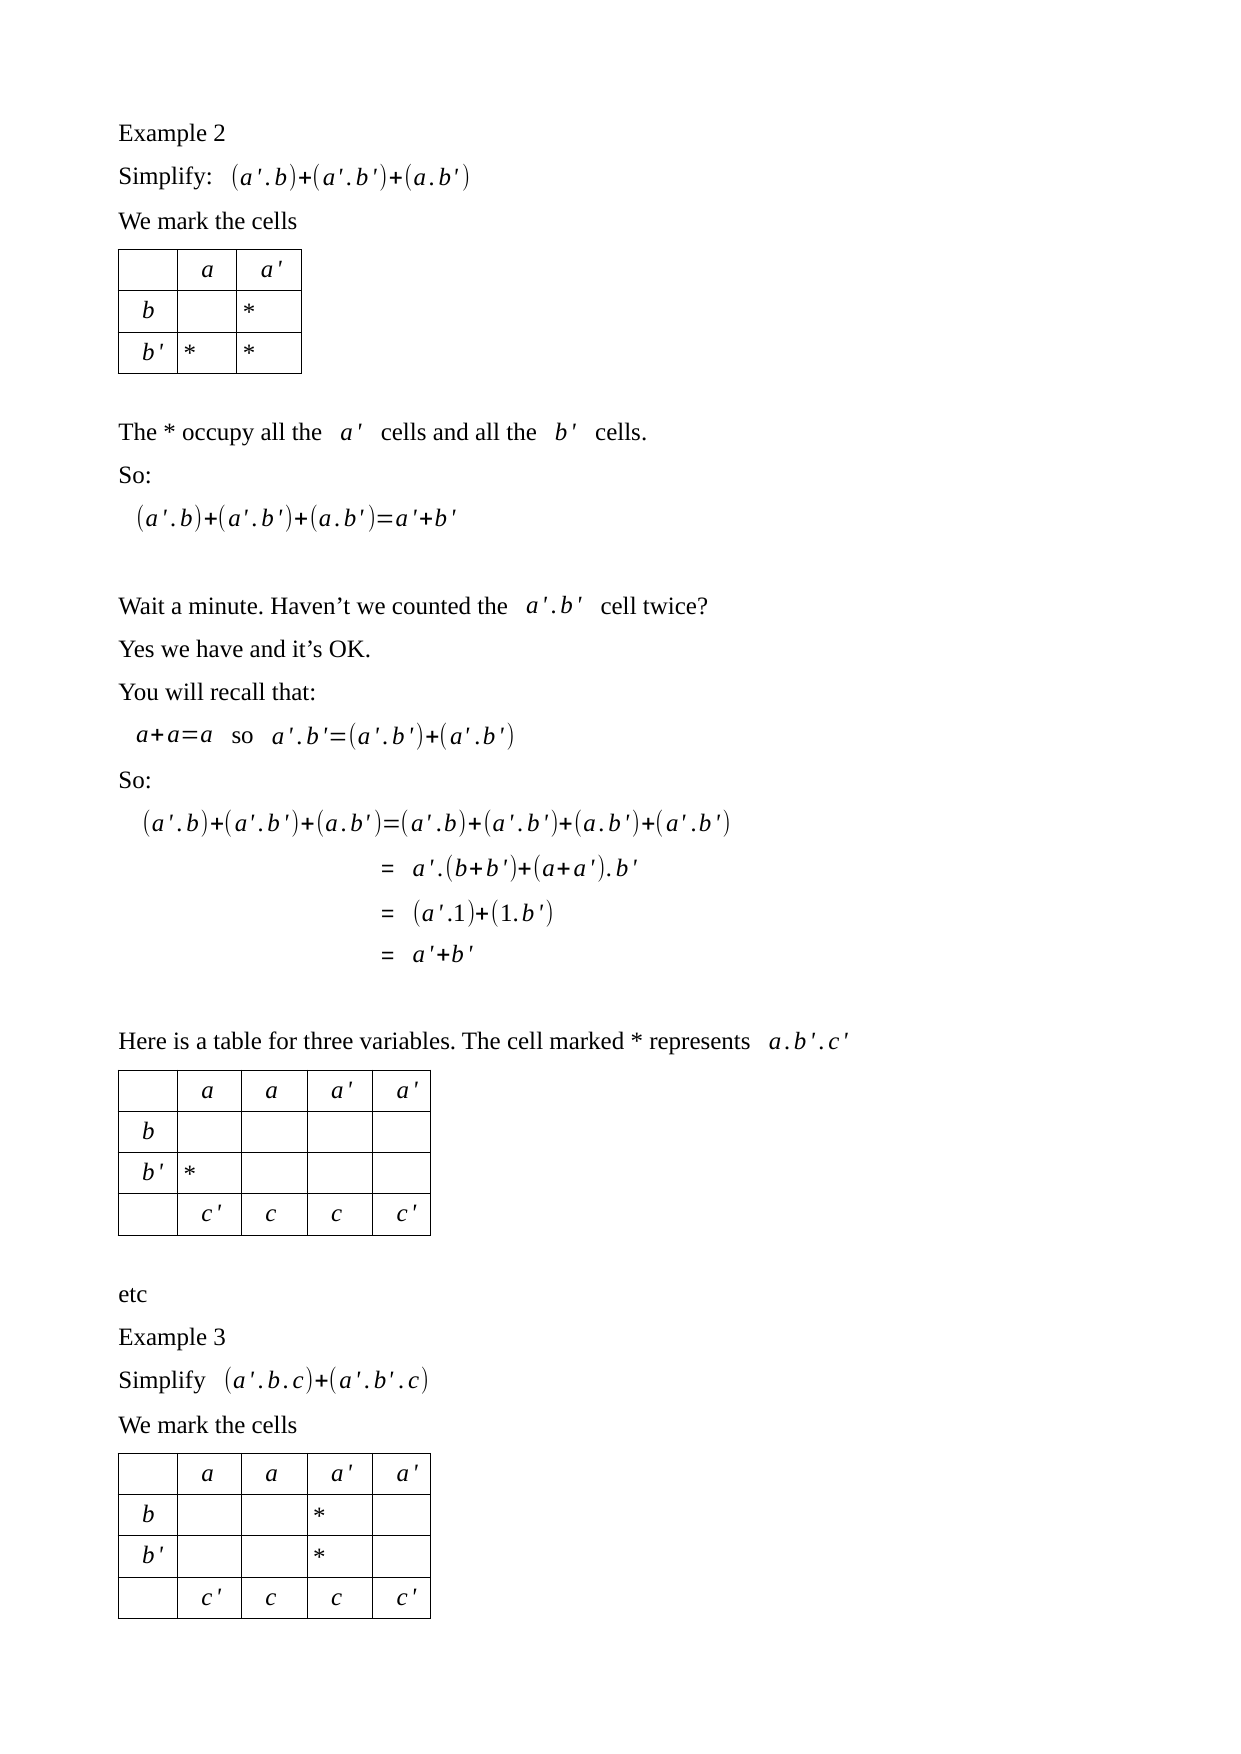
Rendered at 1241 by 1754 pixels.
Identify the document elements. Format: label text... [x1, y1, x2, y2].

table_header [242, 1454, 307, 1494]
table_cell * [178, 333, 236, 373]
text We mark the cells [118, 1410, 1122, 1438]
table_header [119, 1071, 177, 1111]
table_header [308, 1454, 372, 1494]
table_cell [119, 1112, 177, 1152]
table_cell [119, 1194, 177, 1234]
table_header [373, 1071, 430, 1111]
table_header [373, 1454, 430, 1494]
text etc [118, 1279, 1122, 1307]
table_cell [242, 1495, 307, 1535]
text Simplify [118, 1365, 1122, 1395]
table_cell [308, 1194, 372, 1234]
table_cell [373, 1194, 430, 1234]
table_cell [119, 1536, 177, 1577]
table_cell [373, 1112, 430, 1152]
table_header [237, 250, 301, 290]
table_cell [242, 1578, 307, 1618]
table_cell [178, 291, 236, 332]
table_header [178, 250, 236, 290]
table_cell * [308, 1536, 372, 1577]
table_header [119, 250, 177, 290]
text Yes we have and it’s OK. [118, 634, 1122, 663]
table_cell [373, 1153, 430, 1193]
table_cell [308, 1578, 372, 1618]
table_cell [119, 1153, 177, 1193]
table_cell [178, 1536, 241, 1577]
text So: [118, 460, 1122, 489]
table_header [242, 1071, 307, 1111]
text The * occupy all thecells and all thecells. [118, 417, 1122, 446]
text Example 3 [118, 1322, 1122, 1351]
text So: [118, 765, 1122, 794]
table_cell [178, 1578, 241, 1618]
text = [118, 941, 1122, 970]
text so [118, 720, 1122, 751]
text You will recall that: [118, 677, 1122, 706]
table_cell [119, 1495, 177, 1535]
table_cell [119, 333, 177, 373]
table_cell [178, 1194, 241, 1234]
table_cell [373, 1578, 430, 1618]
table_cell [242, 1194, 307, 1234]
table_cell * [237, 291, 301, 332]
table_cell [373, 1495, 430, 1535]
table_cell [178, 1495, 241, 1535]
table_cell * [308, 1495, 372, 1535]
text = [118, 853, 1122, 883]
table_cell [178, 1112, 241, 1152]
table_header [178, 1071, 241, 1111]
table_cell [119, 1578, 177, 1618]
table_header [178, 1454, 241, 1494]
text = [118, 898, 1122, 928]
table_cell [242, 1536, 307, 1577]
table_header [119, 1454, 177, 1494]
table_cell [119, 291, 177, 332]
table_header [308, 1071, 372, 1111]
text Simplify: [118, 161, 1122, 192]
text We mark the cells [118, 206, 1122, 235]
table_cell [308, 1112, 372, 1152]
text Wait a minute. Haven’t we counted thecell twice? [118, 591, 1122, 619]
table_cell [373, 1536, 430, 1577]
text Here is a table for three variables. The cell marked * represents [118, 1026, 1122, 1055]
text Example 2 [118, 118, 1122, 147]
table_cell * [237, 333, 301, 373]
table_cell [242, 1112, 307, 1152]
table_cell * [178, 1153, 241, 1193]
table_cell [242, 1153, 307, 1193]
table_cell [308, 1153, 372, 1193]
